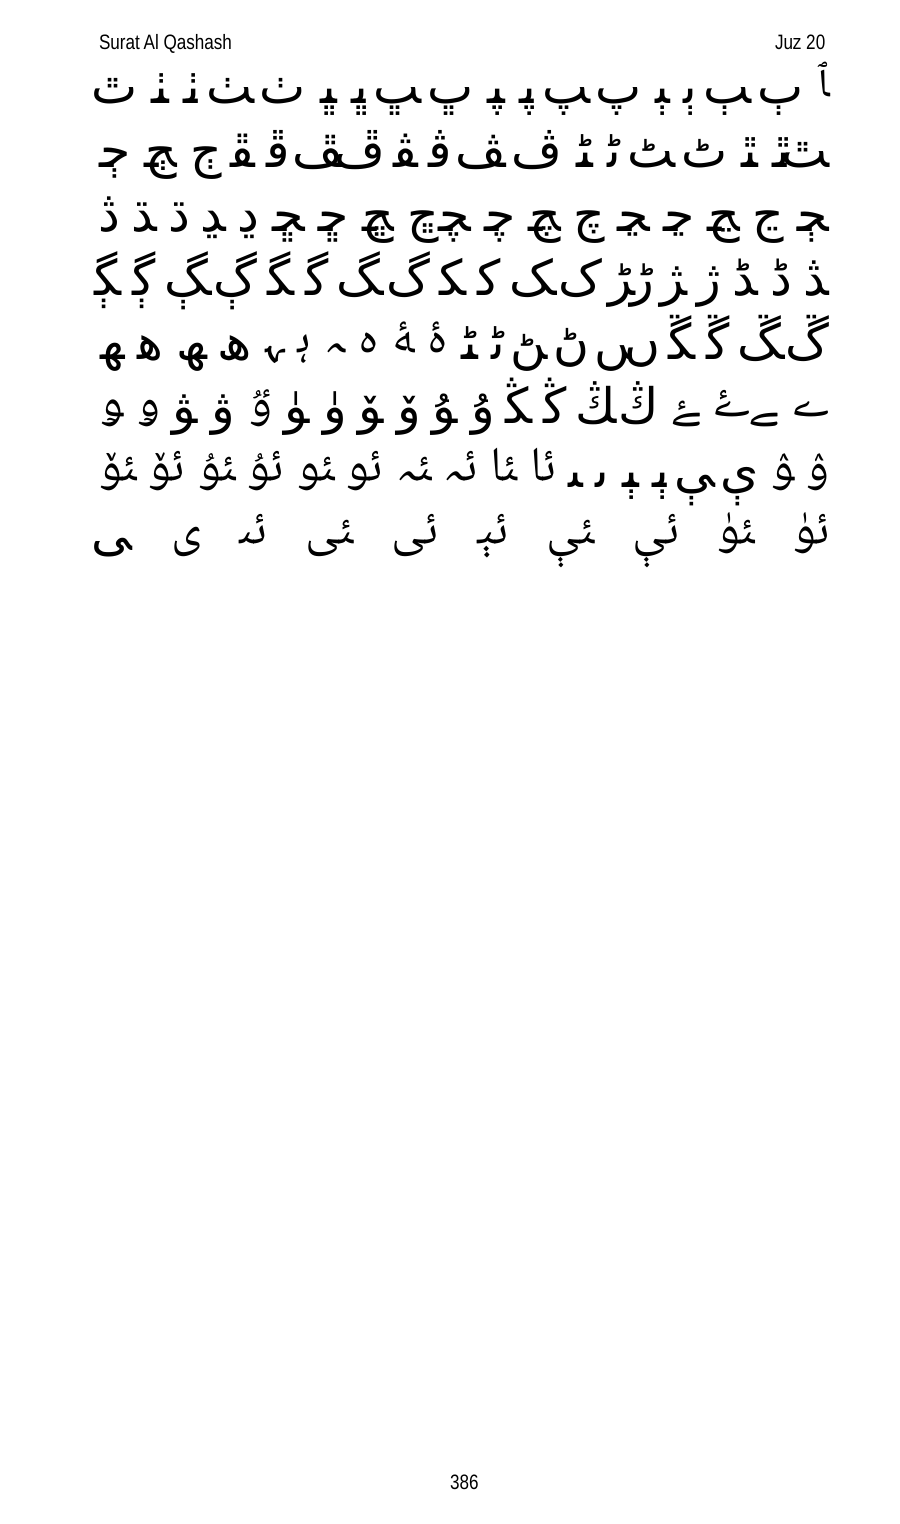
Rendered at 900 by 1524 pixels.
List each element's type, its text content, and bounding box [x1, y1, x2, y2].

text ﭑ ﭒ ﭓ ﭔ ﭕ ﭖ ﭗ ﭘ ﭙ ﭚ ﭛ ﭜ ﭝ ﭞ ﭟ ﭠ ﭡ ﭢ ﭣﭤ ﭥ ﭦ ﭧ ﭨ ﭩ ﭪ ﭫ ﭬ ﭭ ﭮﭯ ﭰ ﭱ ﭲ ﭳ ﭴ ﭵ ﭶ ﭷ ﭸ ﭹ ﭺ ﭻ ﭼ ﭽﭾ ﭿ ﮀ ﮁ ﮂ ﮃ ﮄ ﮅ ﮆ ﮇ ﮈ ﮉ ﮊ ﮋ ﮌﮍ ﮎ ﮏ ﮐ ﮑ ﮒ ﮓ ﮔ ﮕ ﮖ ﮗ ﮘ ﮙ ﮚ ﮛ ﮜ ﮝ ﮞﮟ ﮠ ﮡ ﮢ ﮣ ﮤ ﮥ ﮦ ﮧ ﮨ ﮩ ﮪ ﮫ ﮬ ﮭ ﮮ ﮯﮰ ﮱ ﯓ ﯔ ﯕ ﯖ ﯗ ﯘ ﯙ ﯚ ﯛ ﯜ ﯝ ﯞ ﯟ ﯠ ﯡ ﯢ ﯣ ﯤ ﯥ ﯦ ﯧ ﯨ ﯩ ﯪ ﯫ ﯬ ﯭ ﯮ ﯯ ﯰ ﯱ ﯲ ﯳ ﯴ ﯵ ﯶ ﯷ ﯸ ﯹ ﯺ ﯻ ﯼ ﯽ [99, 60, 829, 571]
